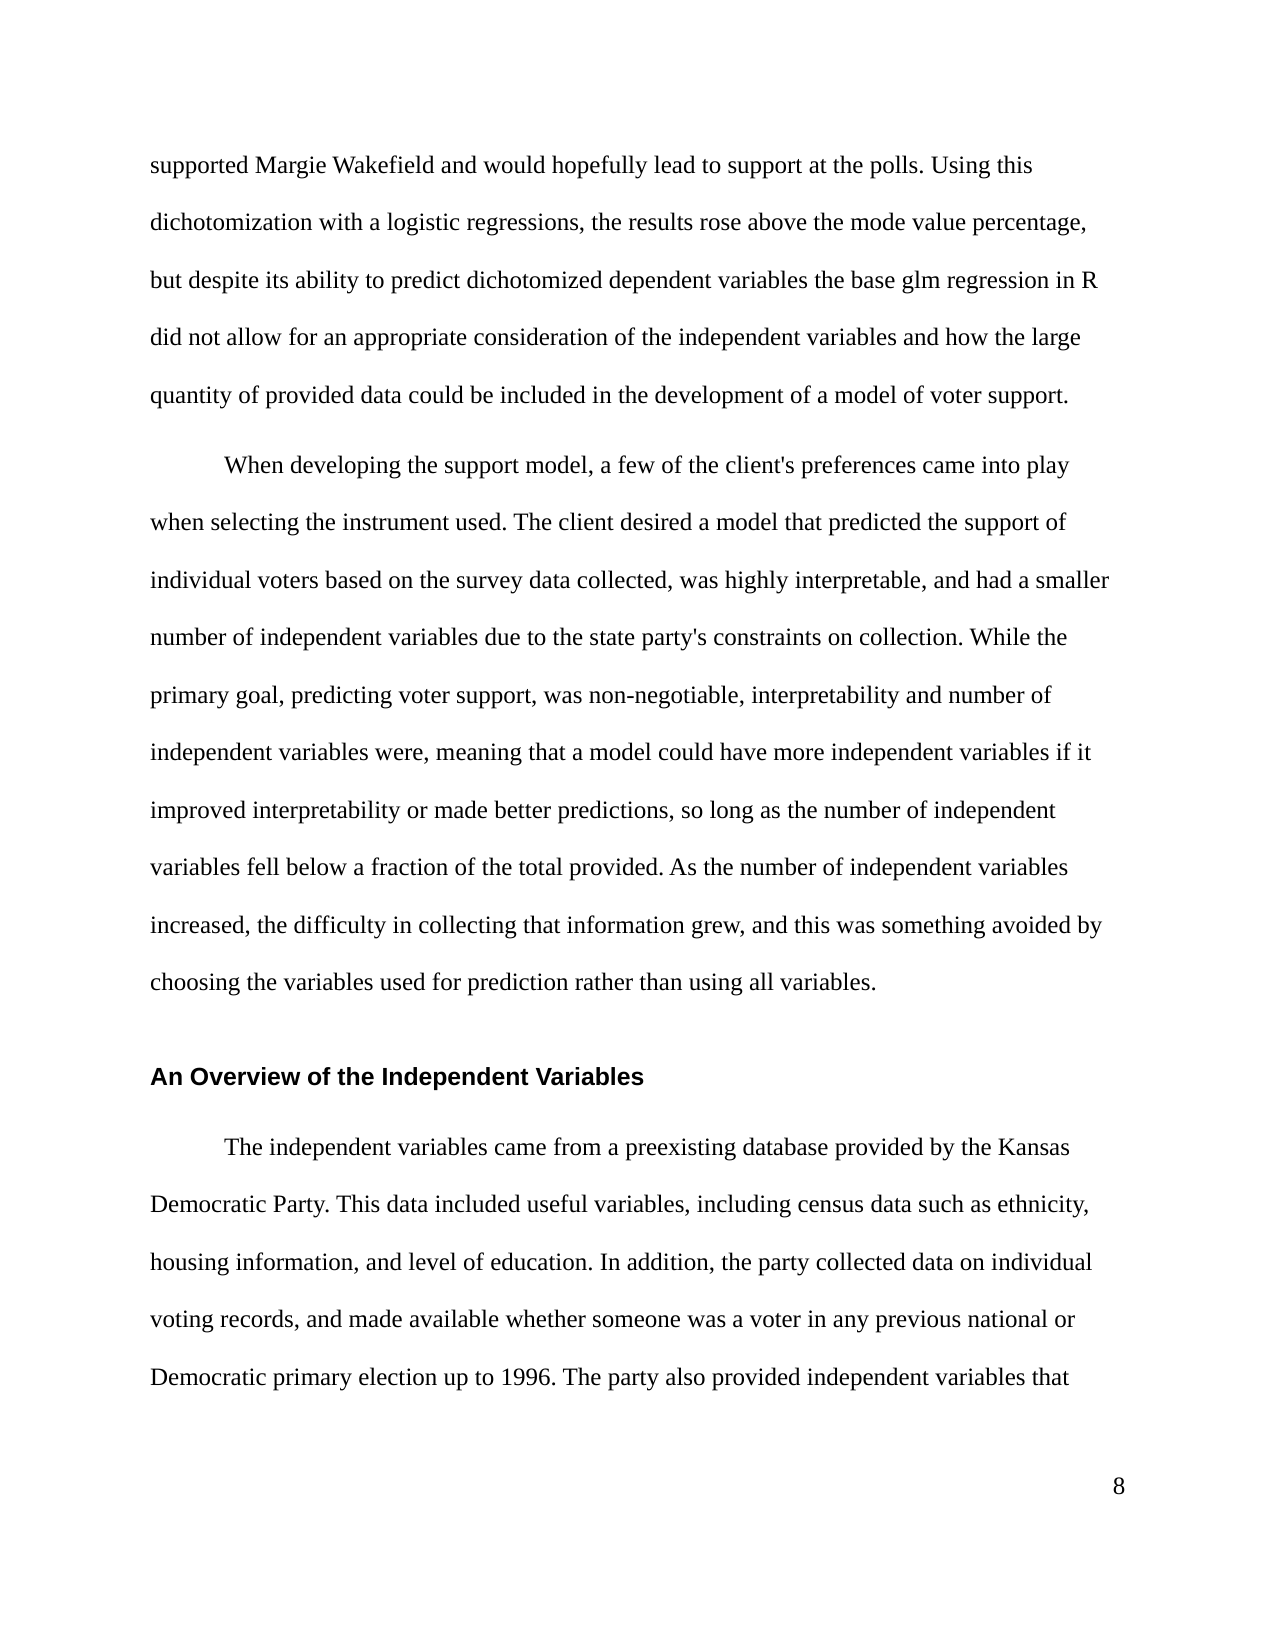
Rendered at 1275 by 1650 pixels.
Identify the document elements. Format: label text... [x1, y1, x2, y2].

text When developing the support model, a few of the client's preferences came into play when selecting the instrument used. The client desired a model that predicted the support of individual voters based on the survey data collected, was highly interpretable, and had a smaller number of independent variables due to the state party's constraints on collection. While the primary goal, predicting voter support, was non-negotiable, interpretability and number of independent variables were, meaning that a model could have more independent variables if it improved interpretability or made better predictions, so long as the number of independent variables fell below a fraction of the total provided. As the number of independent variables increased, the difficulty in collecting that information grew, and this was something avoided by choosing the variables used for prediction rather than using all variables. [150, 450, 1125, 996]
text The independent variables came from a preexisting database provided by the Kansas Democratic Party. This data included useful variables, including census data such as ethnicity, housing information, and level of education. In addition, the party collected data on individual voting records, and made available whether someone was a voter in any previous national or Democratic primary election up to 1996. The party also provided independent variables that [150, 1132, 1125, 1391]
text supported Margie Wakefield and would hopefully lead to support at the polls. Using this dichotomization with a logistic regressions, the results rose above the mode value percentage, but despite its ability to predict dichotomized dependent variables the base glm regression in R did not allow for an appropriate consideration of the independent variables and how the large quantity of provided data could be included in the development of a model of voter support. [150, 150, 1125, 409]
subtitle An Overview of the Independent Variables [150, 1062, 1125, 1091]
